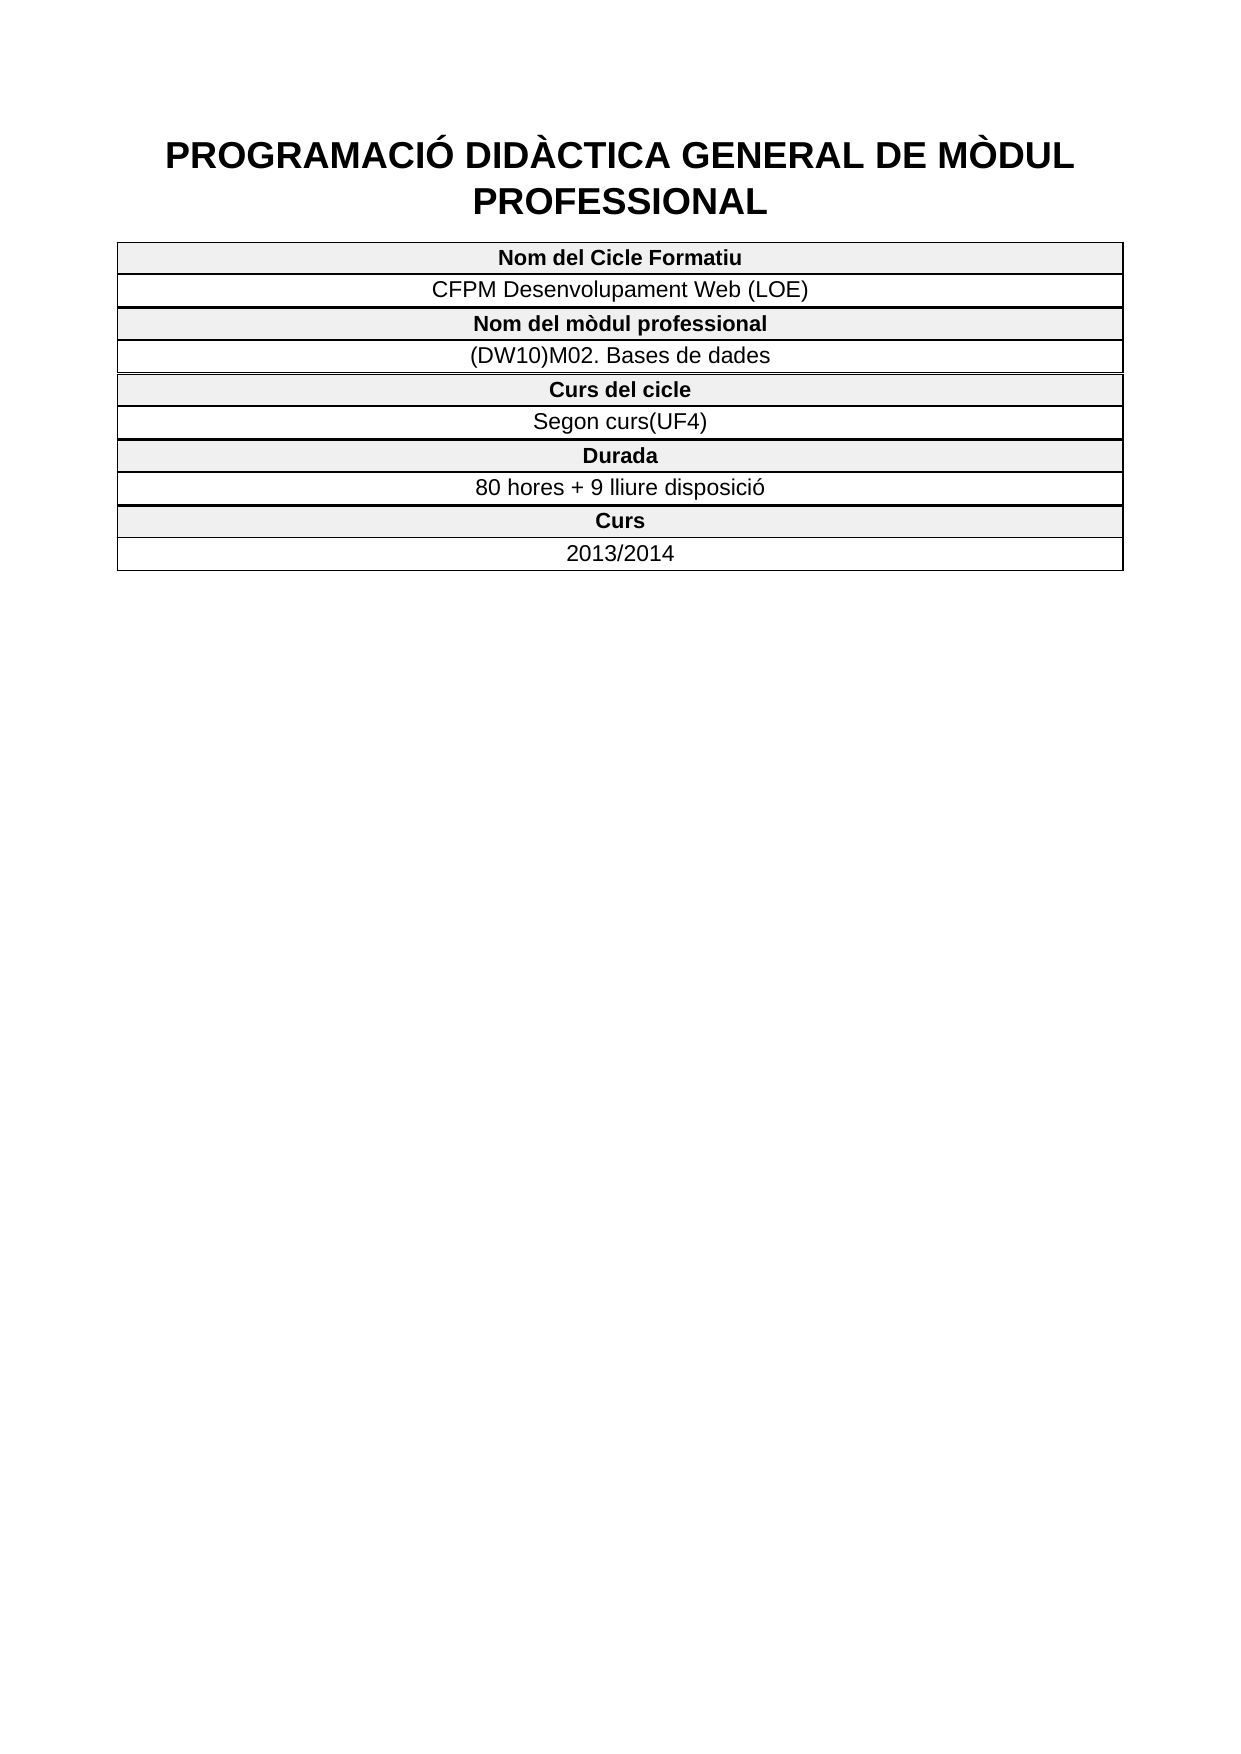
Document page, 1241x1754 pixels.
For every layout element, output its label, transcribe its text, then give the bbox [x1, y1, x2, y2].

table_cell Segon curs(UF4) [118, 407, 1122, 438]
table_cell 80 hores + 9 lliure disposició [118, 473, 1122, 504]
table_header Durada [118, 441, 1122, 471]
table_header PROGRAMACIÓ DIDÀCTICA GENERAL DE MÒDUL PROFESSIONAL [117, 133, 1123, 242]
table_header Nom del Cicle Formatiu [118, 243, 1122, 273]
table_header Nom del mòdul professional [118, 309, 1122, 339]
table_header Curs del cicle [118, 375, 1122, 405]
table_cell CFPM Desenvolupament Web (LOE) [118, 275, 1122, 306]
table_cell 2013/2014 [118, 538, 1122, 570]
table_header Curs [118, 507, 1122, 537]
table_cell (DW10)M02. Bases de dades [118, 341, 1122, 372]
